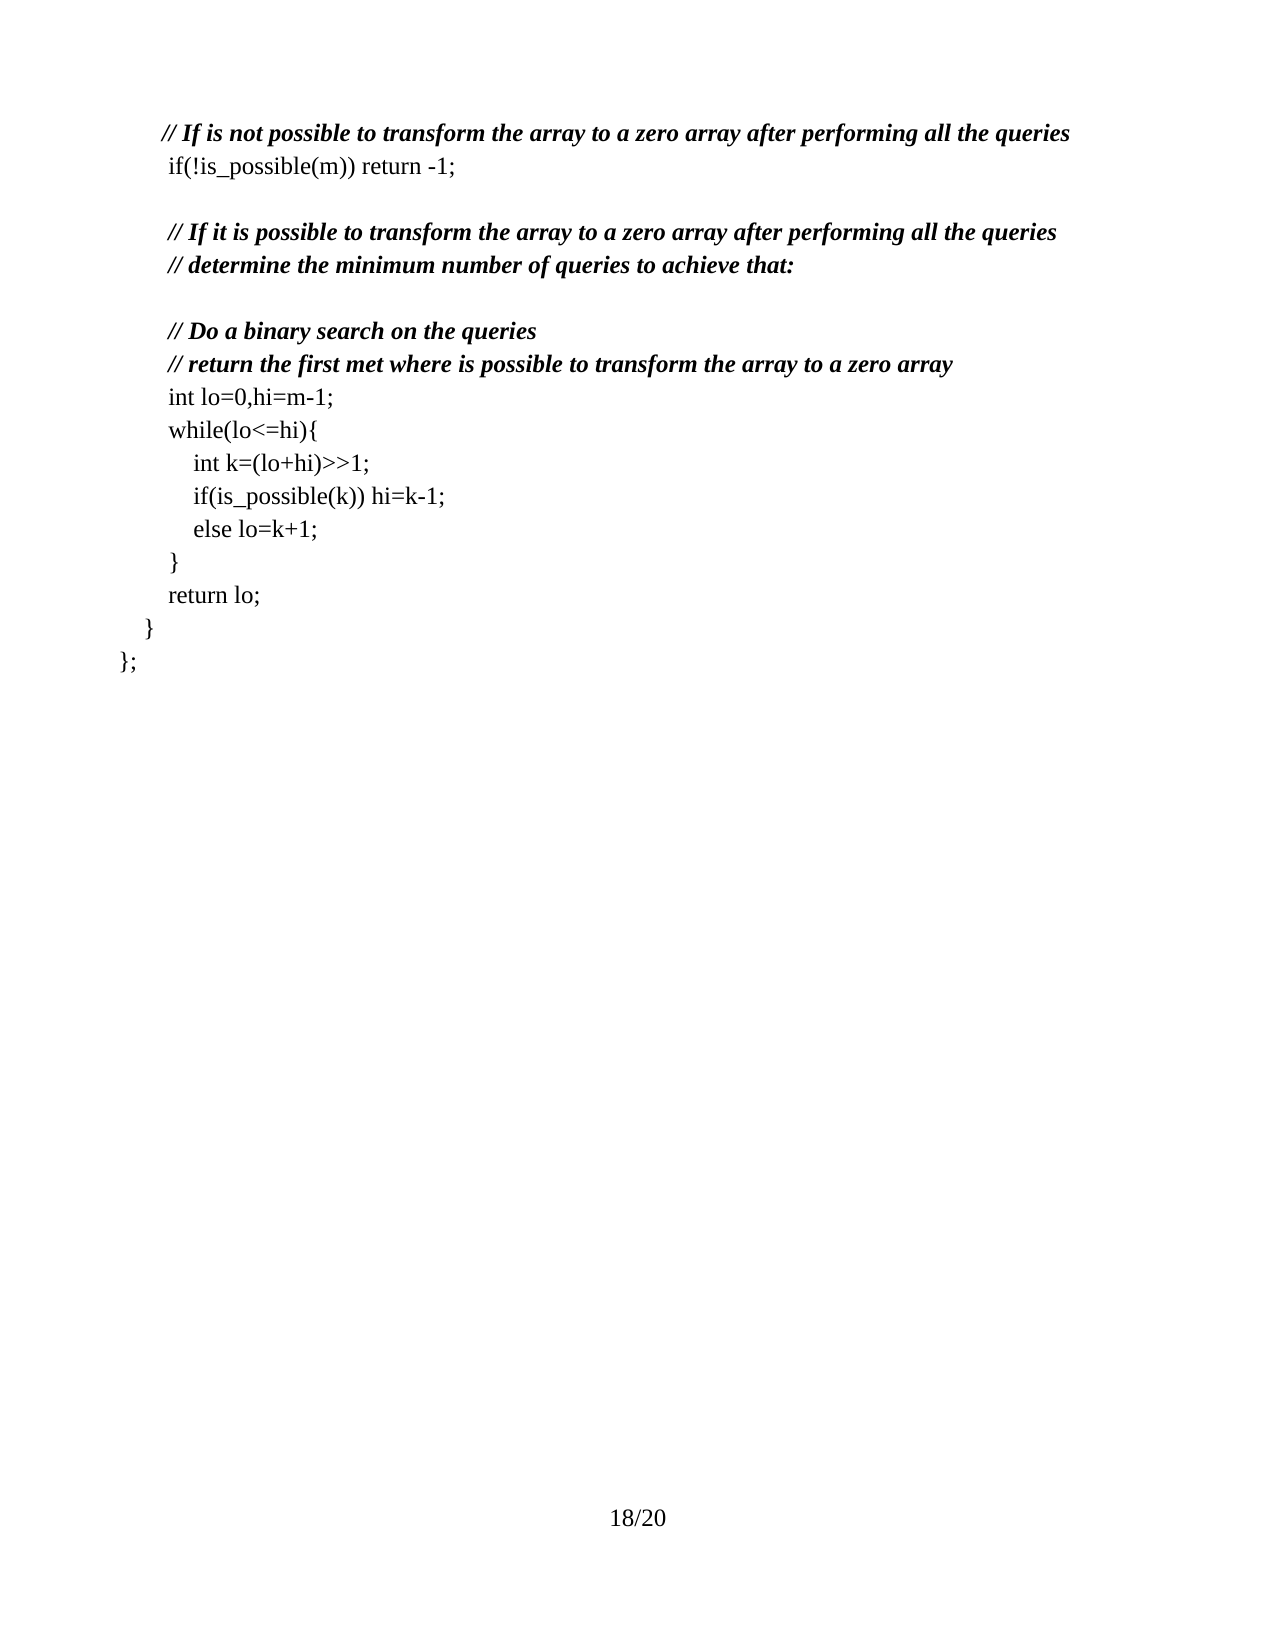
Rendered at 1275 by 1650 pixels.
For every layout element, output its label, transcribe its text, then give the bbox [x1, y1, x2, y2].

text } [118, 613, 1157, 642]
text // determine the minimum number of queries to achieve that: [118, 250, 1157, 279]
text // Do a binary search on the queries [118, 316, 1157, 345]
text else lo=k+1; [118, 514, 1157, 543]
text while(lo<=hi){ [118, 415, 1157, 444]
text } [118, 547, 1157, 576]
text if(is_possible(k)) hi=k-1; [118, 481, 1157, 510]
text int k=(lo+hi)>>1; [118, 448, 1157, 477]
text // If is not possible to transform the array to a zero array after performing all the queries [118, 118, 1157, 147]
text int lo=0,hi=m-1; [118, 382, 1157, 411]
text // If it is possible to transform the array to a zero array after performing all the queries [118, 217, 1157, 246]
text }; [118, 646, 1157, 675]
text return lo; [118, 580, 1157, 609]
text // return the first met where is possible to transform the array to a zero array [118, 349, 1157, 378]
text if(!is_possible(m)) return -1; [118, 151, 1157, 180]
